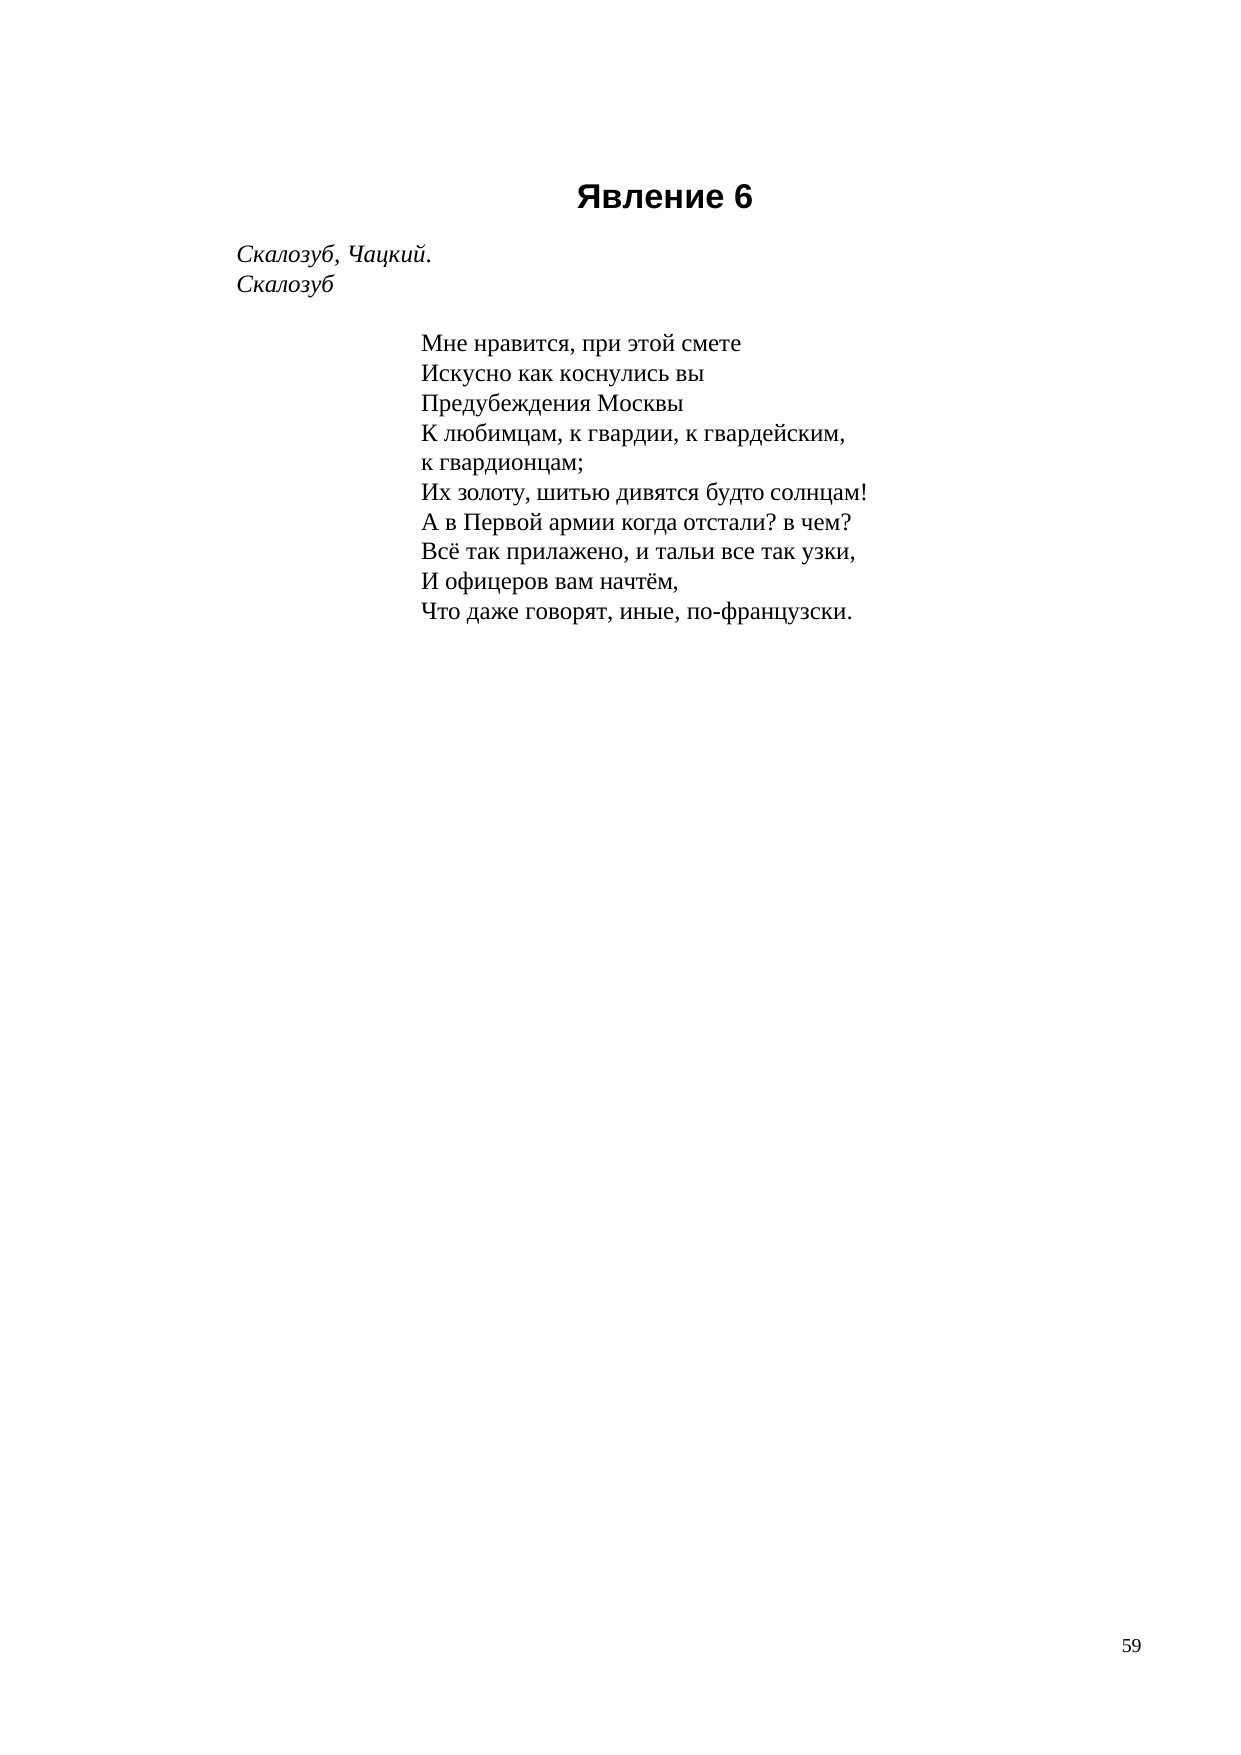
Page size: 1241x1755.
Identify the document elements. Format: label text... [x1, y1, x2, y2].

text Явление 6 [252, 176, 1077, 216]
text Мне нравится, при этой смете Искусно как коснулись вы Предубеждения Москвы [421, 328, 743, 416]
text Что даже говорят, иные, по-французски. [421, 596, 1168, 624]
text Скалозуб, Чацкий. Скалозуб [236, 239, 434, 298]
text Их золоту, шитью дивятся будто солнцам! А в Первой армии когда отстали? в чем? Всё так прилажено, и тальи все так узки, И офицеров вам начтём, [421, 477, 871, 594]
text К любимцам, к гвардии, к гвардейским, к гвардионцам; [421, 418, 852, 476]
